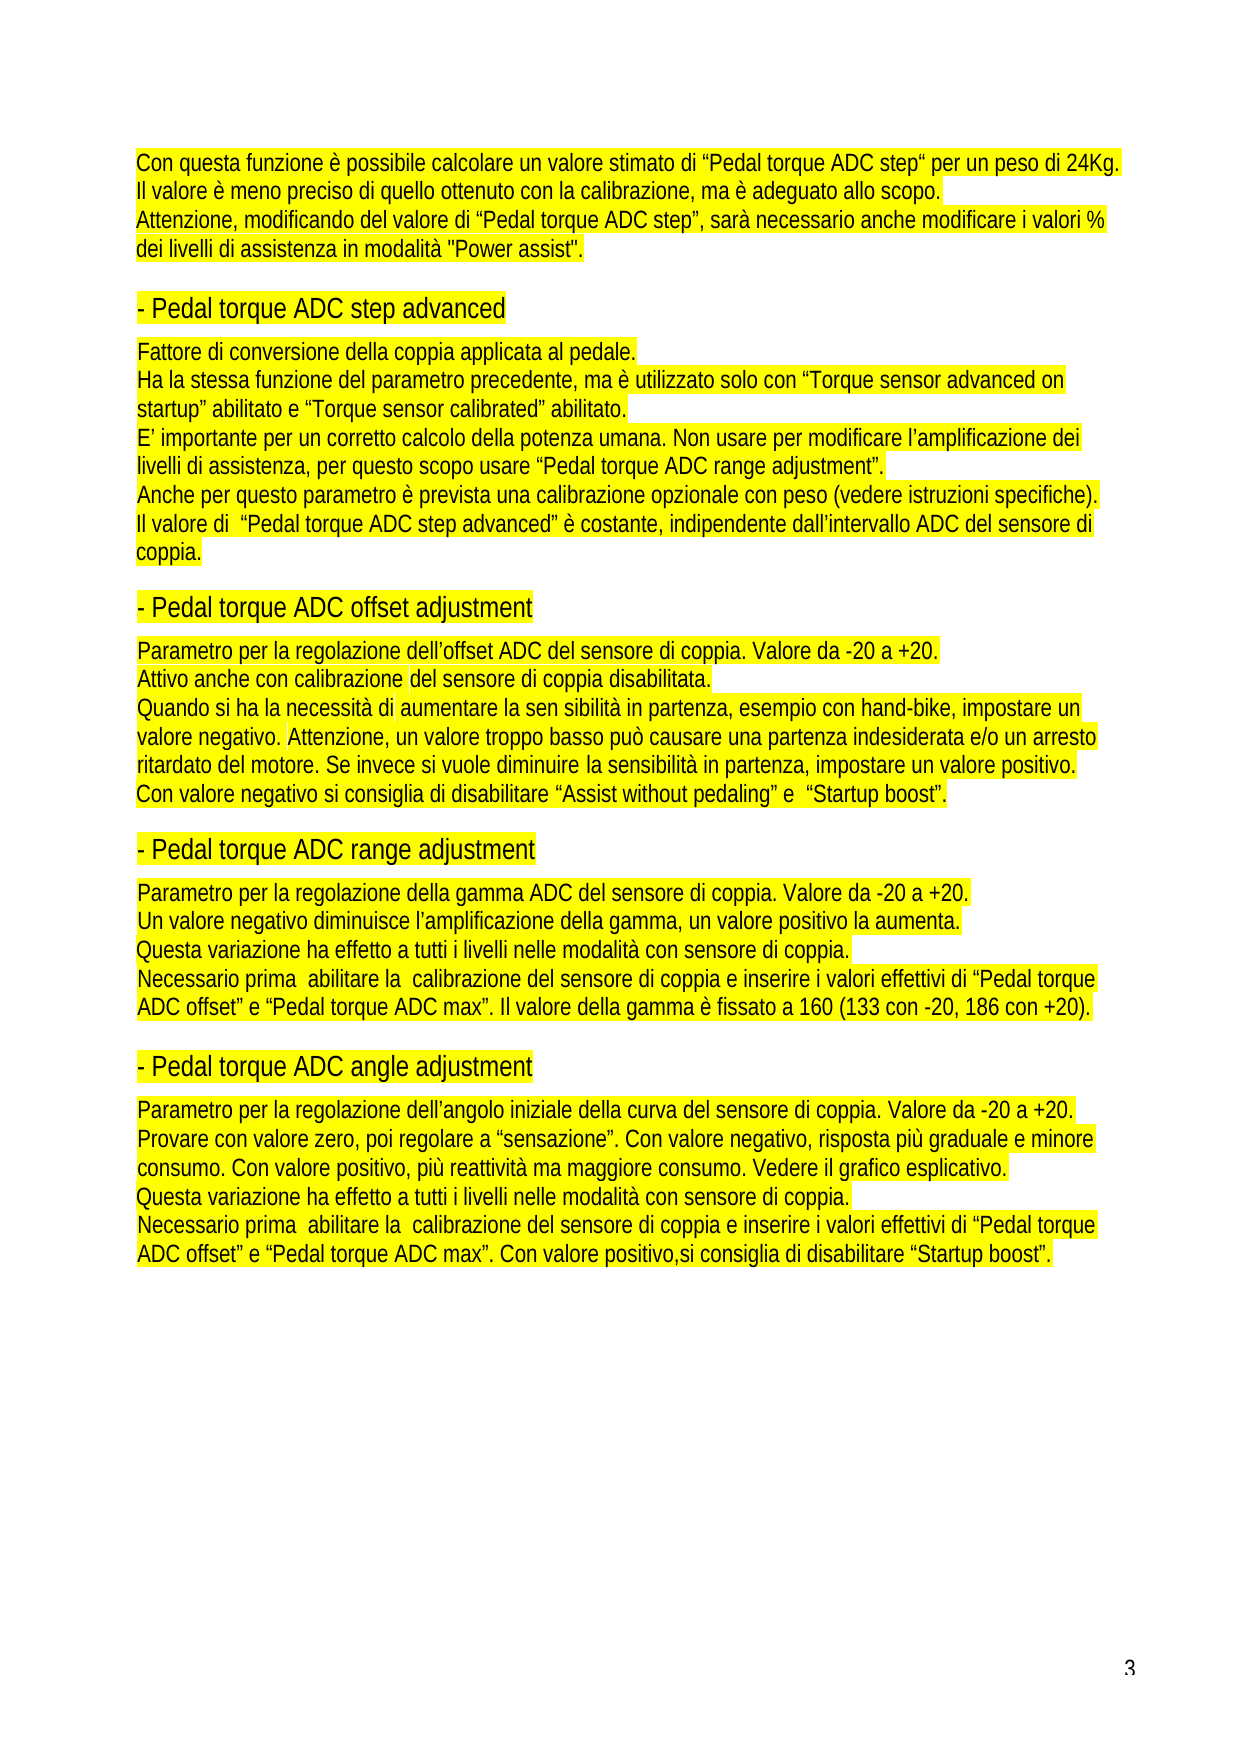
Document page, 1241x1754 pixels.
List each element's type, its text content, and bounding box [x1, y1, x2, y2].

text - Pedal torque ADC range adjustment [137, 832, 1122, 865]
text Anche per questo parametro è prevista una calibrazione opzionale con peso (vedere istruzioni specifiche). [137, 480, 1122, 509]
text Attivo anche con calibrazione del sensore di coppia disabilitata. [137, 664, 1122, 693]
text Il valore di “Pedal torque ADC step advanced” è costante, indipendente dall’intervallo ADC del sensore di coppia. [136, 509, 1122, 566]
text Un valore negativo diminuisce l’amplificazione della gamma, un valore positivo la aumenta. [137, 906, 1122, 935]
text Necessario prima abilitare la calibrazione del sensore di coppia e inserire i valori effettivi di “Pedal torque ADC offset” e “Pedal torque ADC max”. Con valore positivo,si consiglia di disabilitare “Startup boost”. [137, 1210, 1122, 1267]
text Con questa funzione è possibile calcolare un valore stimato di “Pedal torque ADC step“ per un peso di 24Kg. Il valore è meno preciso di quello ottenuto con la calibrazione, ma è adeguato allo scopo. [136, 148, 1122, 205]
text Necessario prima abilitare la calibrazione del sensore di coppia e inserire i valori effettivi di “Pedal torque ADC offset” e “Pedal torque ADC max”. Il valore della gamma è fissato a 160 (133 con -20, 186 con +20). [137, 964, 1122, 1021]
text Questa variazione ha effetto a tutti i livelli nelle modalità con sensore di coppia. [136, 935, 1122, 964]
text - Pedal torque ADC offset adjustment [137, 590, 1122, 623]
text Fattore di conversione della coppia applicata al pedale. [137, 337, 1122, 365]
text - Pedal torque ADC step advanced [137, 291, 1122, 324]
text Attenzione, modificando del valore di “Pedal torque ADC step”, sarà necessario anche modificare i valori % dei livelli di assistenza in modalità "Power assist". [136, 205, 1122, 262]
text E’ importante per un corretto calcolo della potenza umana. Non usare per modificare l’amplificazione dei livelli di assistenza, per questo scopo usare “Pedal torque ADC range adjustment”. [137, 423, 1122, 480]
text Ha la stessa funzione del parametro precedente, ma è utilizzato solo con “Torque sensor advanced on startup” abilitato e “Torque sensor calibrated” abilitato. [137, 365, 1122, 423]
text Con valore negativo si consiglia di disabilitare “Assist without pedaling” e “Startup boost”. [136, 779, 1122, 808]
text Parametro per la regolazione dell’angolo iniziale della curva del sensore di coppia. Valore da -20 a +20. [137, 1096, 1122, 1124]
text Provare con valore zero, poi regolare a “sensazione”. Con valore negativo, risposta più graduale e minore consumo. Con valore positivo, più reattività ma maggiore consumo. Vedere il grafico esplicativo. [137, 1124, 1122, 1181]
text Quando si ha la necessità di aumentare la sen sibilità in partenza, esempio con hand-bike, impostare un valore negativo. Attenzione, un valore troppo basso può causare una partenza indesiderata e/o un arresto ritardato del motore. Se invece si vuole diminuire la sensibilità in partenza, impostare un valore positivo. [137, 693, 1122, 779]
text - Pedal torque ADC angle adjustment [137, 1049, 1122, 1083]
text Questa variazione ha effetto a tutti i livelli nelle modalità con sensore di coppia. [136, 1181, 1122, 1210]
text Parametro per la regolazione della gamma ADC del sensore di coppia. Valore da -20 a +20. [137, 878, 1122, 906]
text Parametro per la regolazione dell’offset ADC del sensore di coppia. Valore da -20 a +20. [137, 636, 1122, 664]
